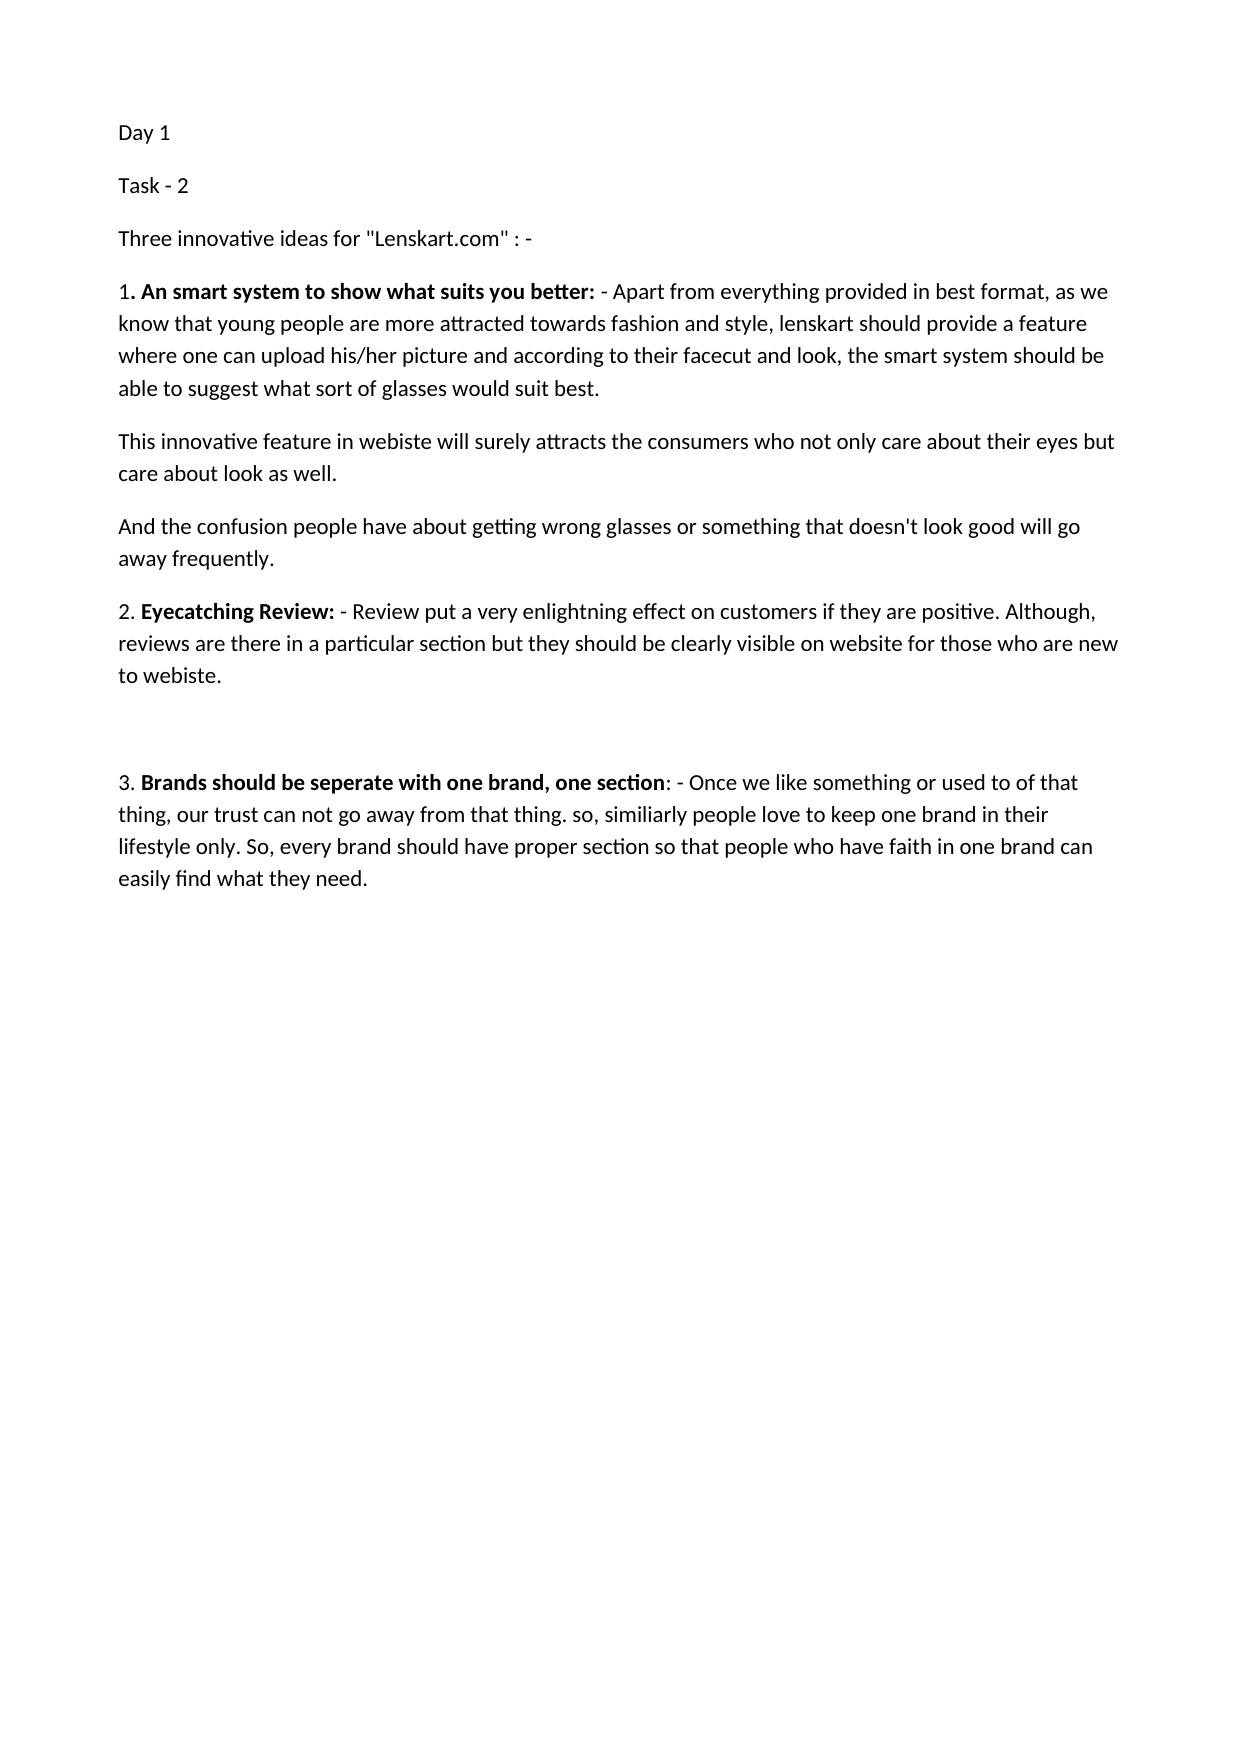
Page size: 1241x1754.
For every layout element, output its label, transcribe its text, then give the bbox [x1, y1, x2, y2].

text 2. Eyecatching Review: - Review put a very enlightning effect on customers if they are positive. Although, reviews are there in a particular section but they should be clearly visible on website for those who are new to webiste. [118, 597, 1122, 689]
text Day 1 [118, 118, 1122, 146]
text This innovative feature in webiste will surely attracts the consumers who not only care about their eyes but care about look as well. [118, 427, 1122, 487]
text Three innovative ideas for "Lenskart.com" : - [118, 224, 1122, 252]
text 1. An smart system to show what suits you better: - Apart from everything provided in best format, as we know that young people are more attracted towards fashion and style, lenskart should provide a feature where one can upload his/her picture and according to their facecut and look, the smart system should be able to suggest what sort of glasses would suit best. [118, 277, 1122, 402]
text 3. Brands should be seperate with one brand, one section: - Once we like something or used to of that thing, our trust can not go away from that thing. so, similiarly people love to keep one brand in their lifestyle only. So, every brand should have proper section so that people who have faith in one brand can easily find what they need. [118, 768, 1122, 892]
text And the confusion people have about getting wrong glasses or something that doesn't look good will go away frequently. [118, 512, 1122, 572]
text Task - 2 [118, 171, 1122, 199]
